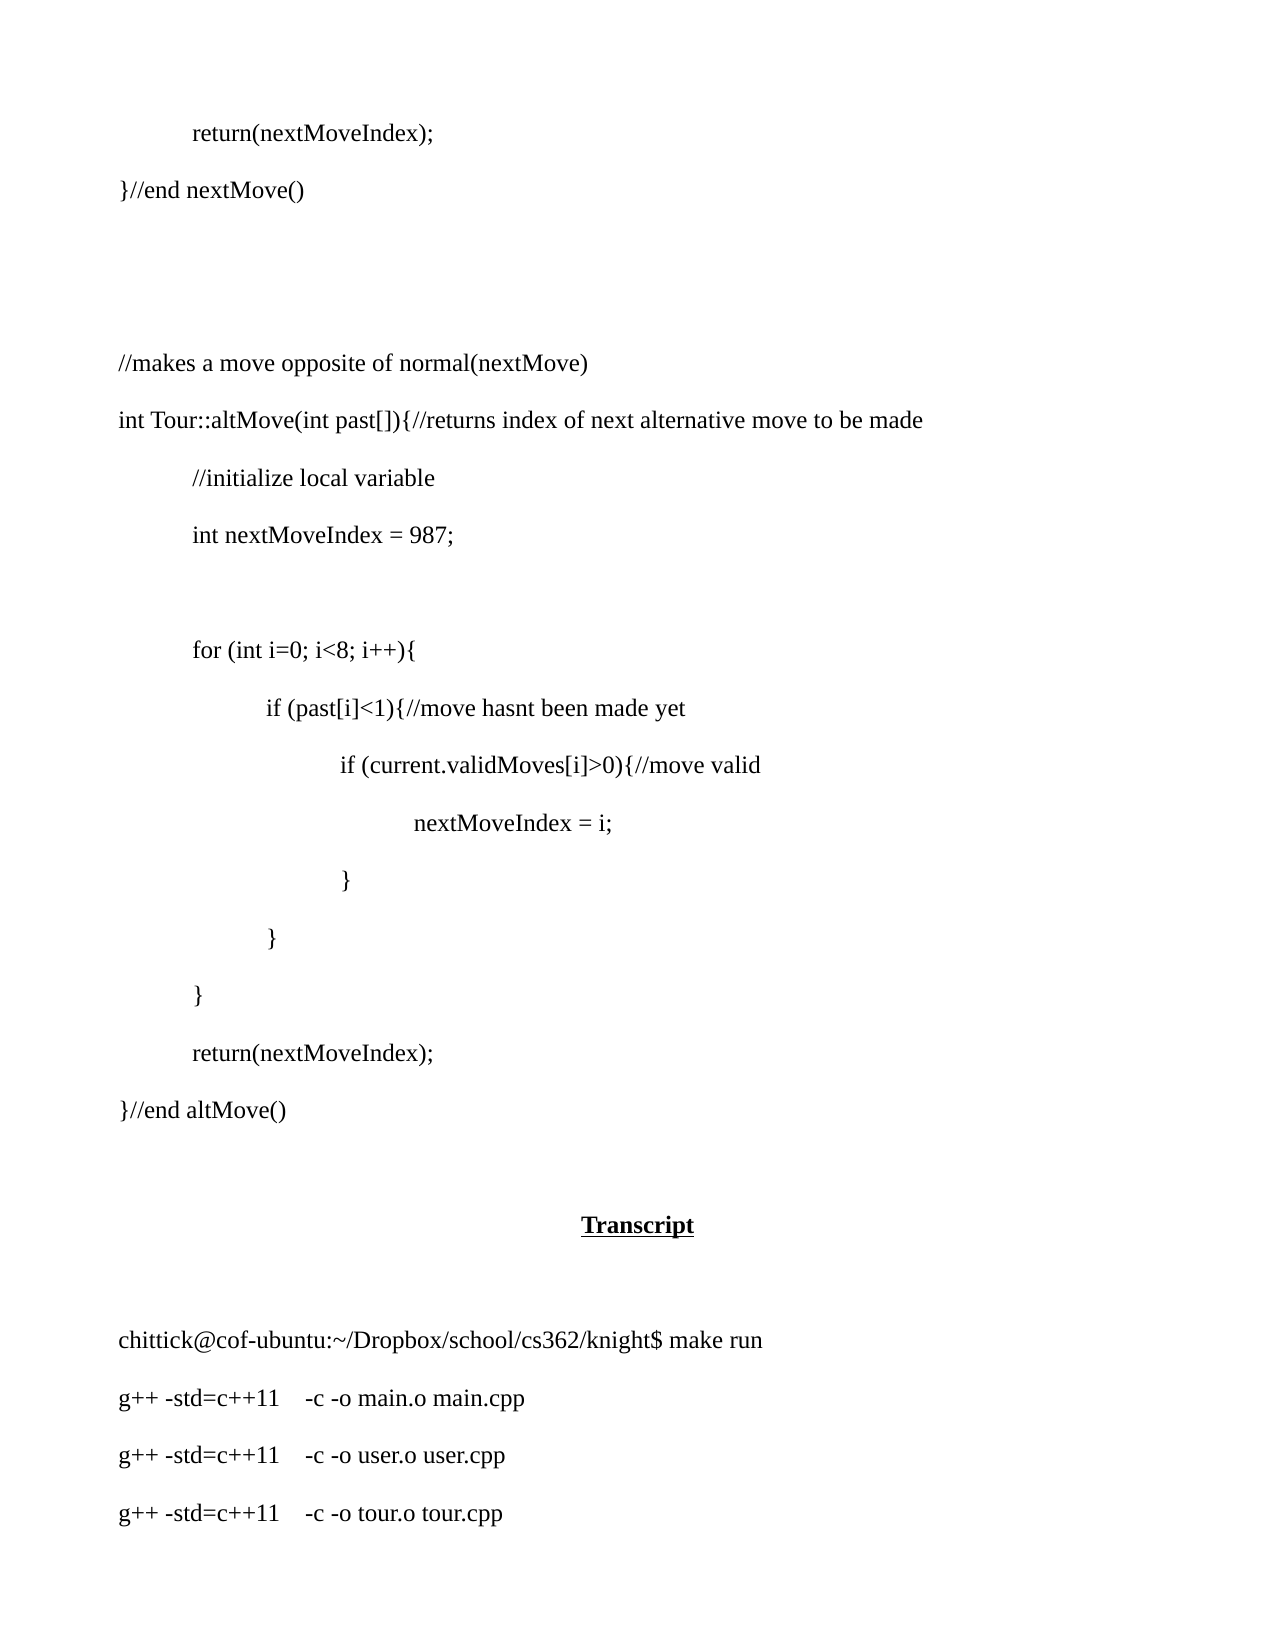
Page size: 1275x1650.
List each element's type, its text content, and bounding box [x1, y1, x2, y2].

text } [118, 981, 1157, 1009]
text } [118, 923, 1157, 952]
text //initialize local variable [118, 463, 1157, 492]
text }//end nextMove() [118, 176, 1157, 204]
text if (current.validMoves[i]>0){//move valid [118, 751, 1157, 779]
text int nextMoveIndex = 987; [118, 521, 1157, 549]
text return(nextMoveIndex); [118, 1038, 1157, 1067]
text g++ -std=c++11 -c -o tour.o tour.cpp [118, 1498, 1157, 1527]
text for (int i=0; i<8; i++){ [118, 636, 1157, 664]
text if (past[i]<1){//move hasnt been made yet [118, 693, 1157, 722]
text chittick@cof-ubuntu:~/Dropbox/school/cs362/knight$ make run [118, 1326, 1157, 1354]
text //makes a move opposite of normal(nextMove) [118, 348, 1157, 377]
text Transcript [118, 1211, 1157, 1239]
text return(nextMoveIndex); [118, 118, 1157, 147]
text } [118, 866, 1157, 894]
text int Tour::altMove(int past[]){//returns index of next alternative move to be made [118, 406, 1157, 434]
text nextMoveIndex = i; [118, 808, 1157, 837]
text g++ -std=c++11 -c -o main.o main.cpp [118, 1383, 1157, 1412]
text g++ -std=c++11 -c -o user.o user.cpp [118, 1441, 1157, 1469]
text }//end altMove() [118, 1096, 1157, 1124]
